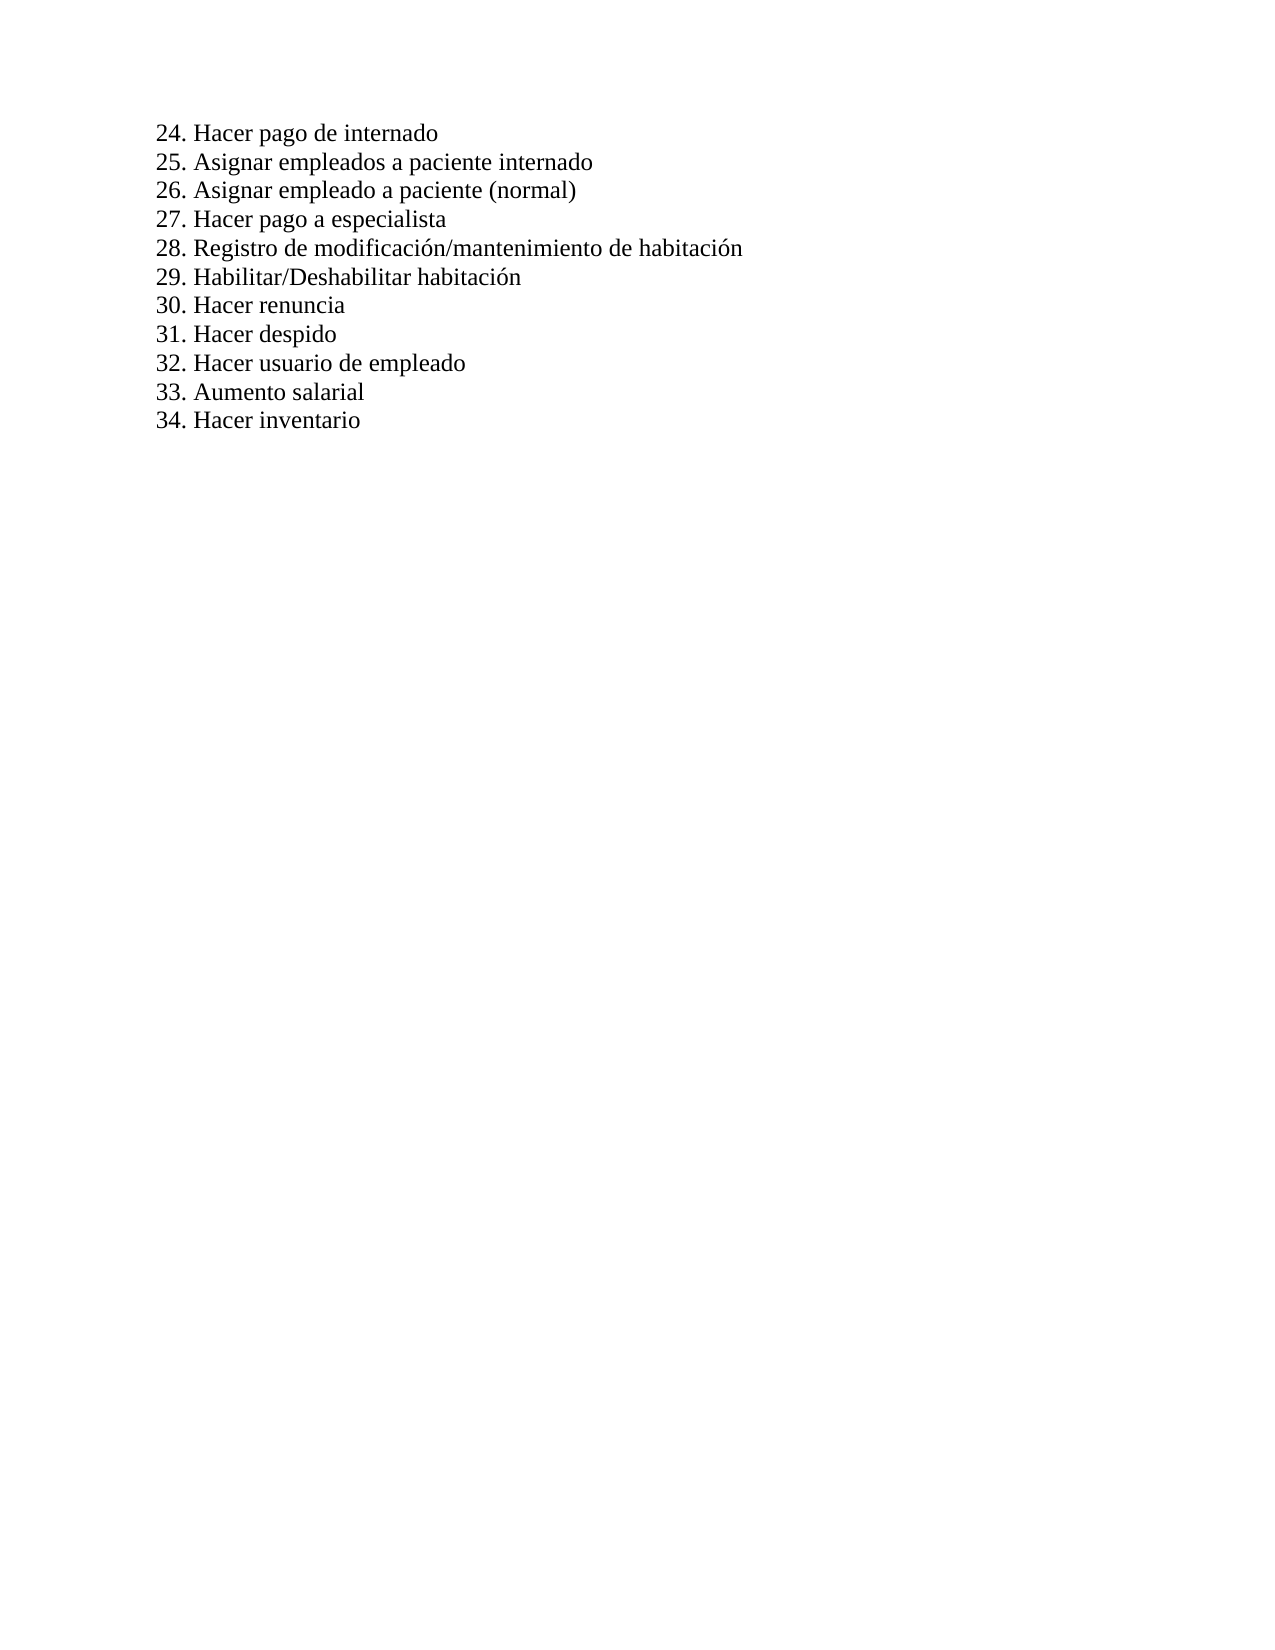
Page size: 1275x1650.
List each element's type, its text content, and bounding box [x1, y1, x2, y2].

list Hacer pago de internado [156, 118, 1157, 147]
list Hacer inventario [156, 406, 1157, 434]
list Asignar empleado a paciente (normal) [156, 176, 1157, 204]
list Registro de modificación/mantenimiento de habitación [156, 233, 1157, 262]
list Hacer usuario de empleado [156, 348, 1157, 377]
list Aumento salarial [156, 377, 1157, 406]
list Asignar empleados a paciente internado [156, 147, 1157, 176]
list Habilitar/Deshabilitar habitación [156, 262, 1157, 291]
list Hacer pago a especialista [156, 204, 1157, 233]
list Hacer despido [156, 319, 1157, 348]
list Hacer renuncia [156, 291, 1157, 319]
